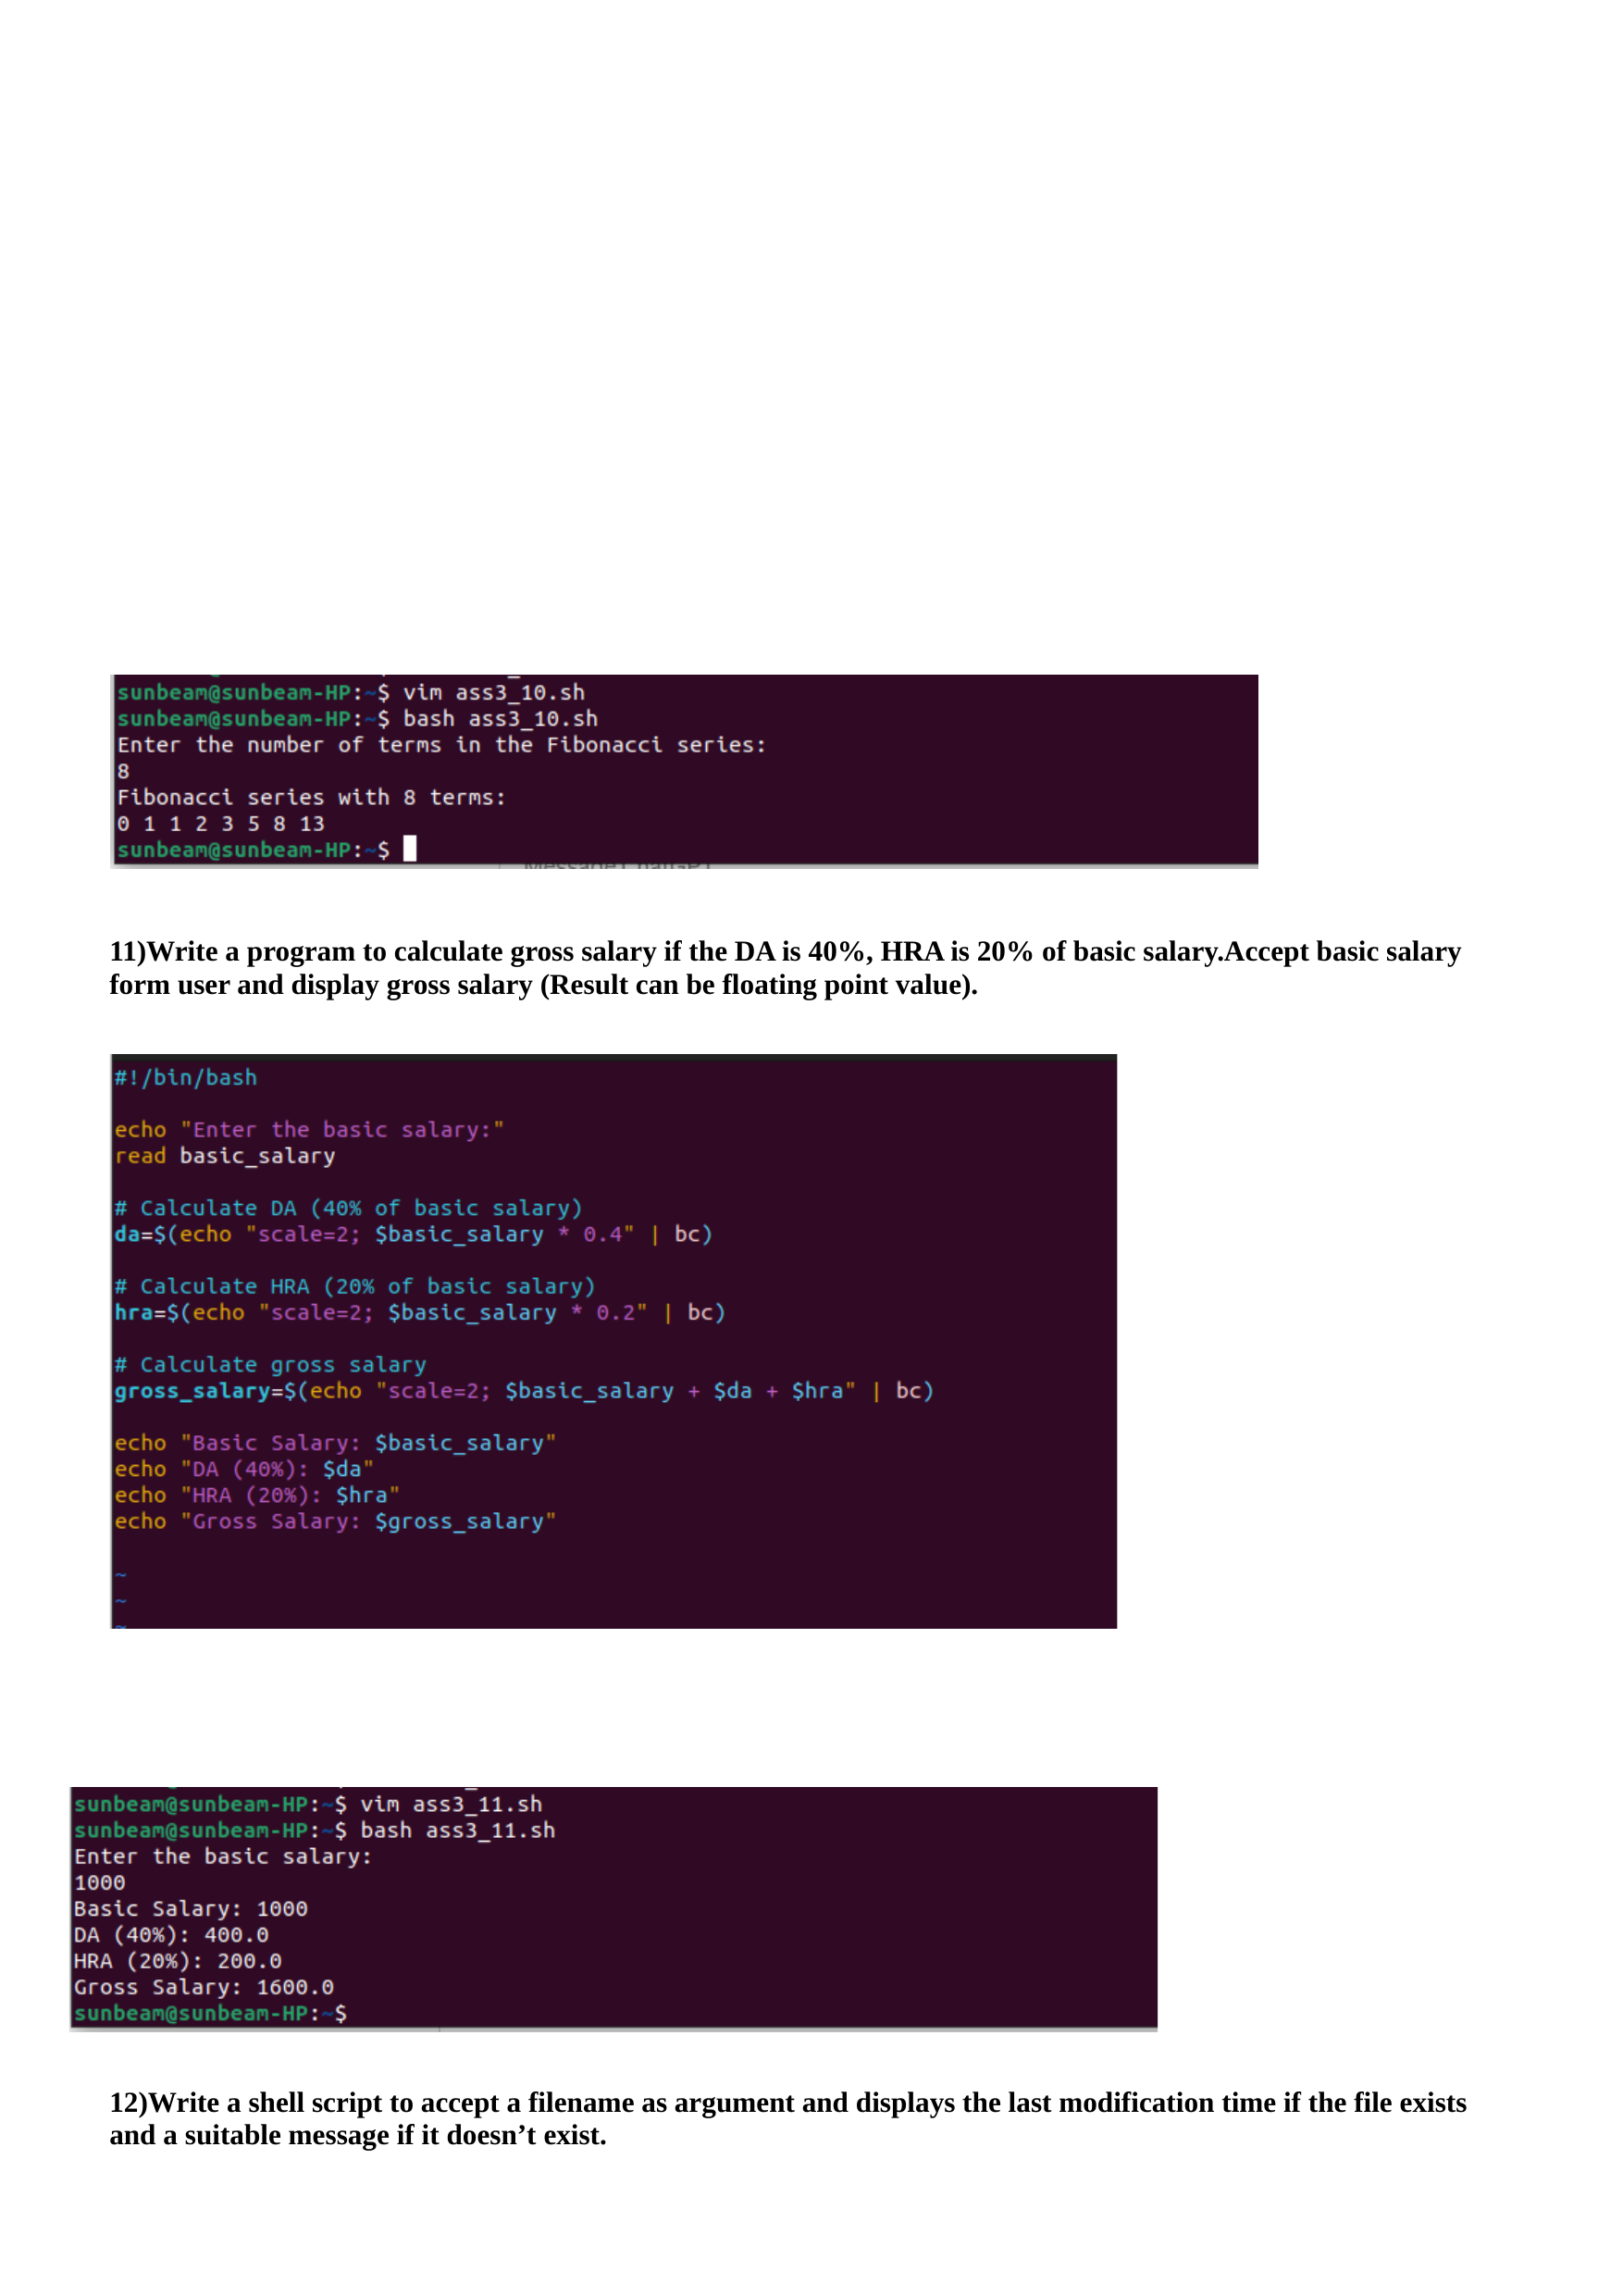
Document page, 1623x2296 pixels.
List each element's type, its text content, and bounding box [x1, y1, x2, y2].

text 11)Write a program to calculate gross salary if the DA is 40%, HRA is 20% of basic salary.Accept basic salary form user and display gross salary (Result can be floating point value). [109, 934, 1514, 1000]
text 12)Write a shell script to accept a filename as argument and displays the last modification time if the file exists and a suitable message if it doesn’t exist. [109, 2085, 1514, 2152]
